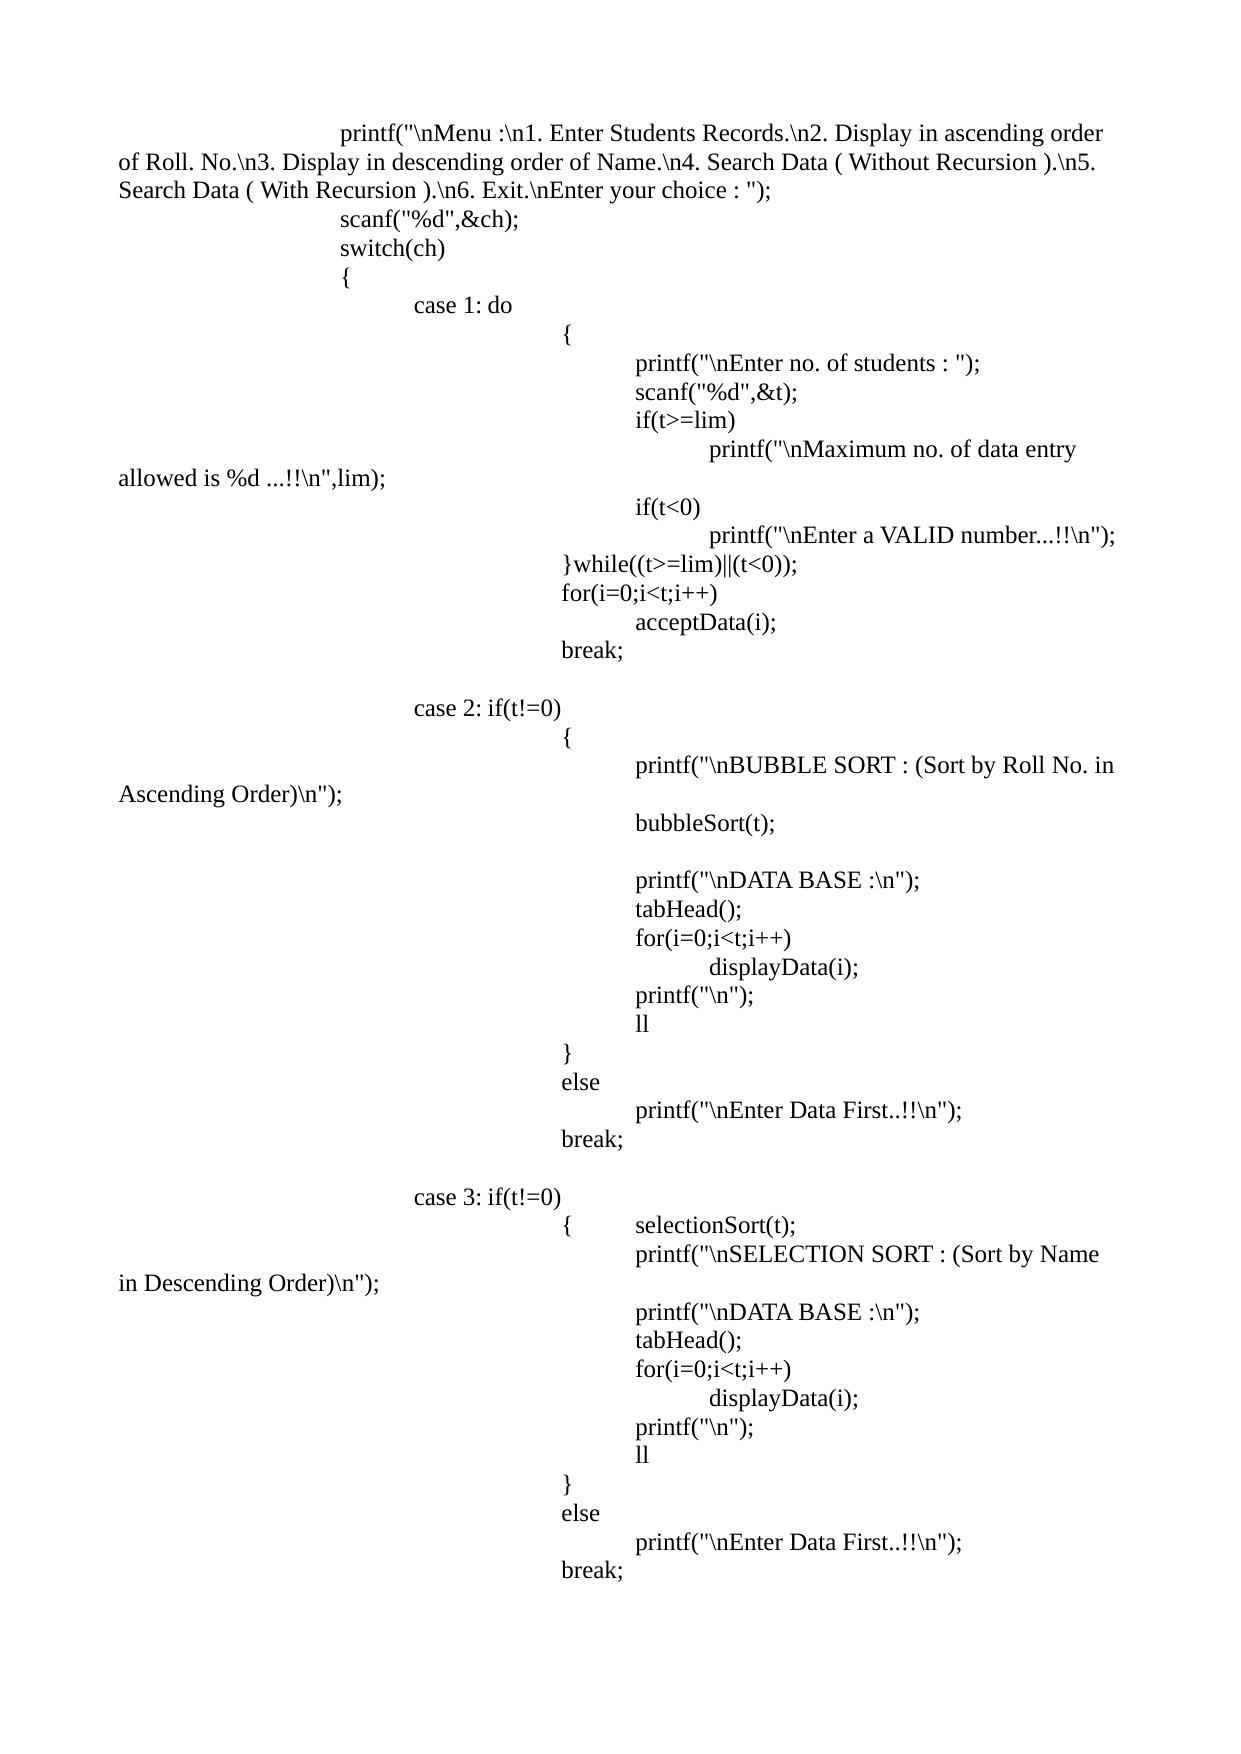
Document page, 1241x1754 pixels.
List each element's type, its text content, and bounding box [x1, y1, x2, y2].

text else [118, 1067, 1122, 1096]
text scanf("%d",&ch); [118, 204, 1122, 233]
text tabHead(); [118, 894, 1122, 923]
text printf("\nDATA BASE :\n"); [118, 1297, 1122, 1326]
text }while((t>=lim)||(t<0)); [118, 549, 1122, 578]
text printf("\nEnter Data First..!!\n"); [118, 1096, 1122, 1124]
text } [118, 1038, 1122, 1067]
text printf("\nEnter no. of students : "); [118, 348, 1122, 377]
text bubbleSort(t); [118, 808, 1122, 837]
text break; [118, 1556, 1122, 1584]
text printf("\nMaximum no. of data entry allowed is %d ...!!\n",lim); [118, 434, 1122, 492]
text switch(ch) [118, 233, 1122, 262]
text else [118, 1498, 1122, 1527]
text { [118, 319, 1122, 348]
text ll [118, 1009, 1122, 1038]
text case 3: if(t!=0) [118, 1182, 1122, 1211]
text scanf("%d",&t); [118, 377, 1122, 406]
text if(t<0) [118, 492, 1122, 521]
text displayData(i); [118, 1383, 1122, 1412]
text if(t>=lim) [118, 406, 1122, 434]
text printf("\n"); [118, 1412, 1122, 1441]
text printf("\nEnter Data First..!!\n"); [118, 1527, 1122, 1556]
text printf("\nBUBBLE SORT : (Sort by Roll No. in Ascending Order)\n"); [118, 751, 1122, 808]
text printf("\nDATA BASE :\n"); [118, 866, 1122, 894]
text { selectionSort(t); [118, 1211, 1122, 1239]
text { [118, 262, 1122, 291]
text printf("\nSELECTION SORT : (Sort by Name in Descending Order)\n"); [118, 1239, 1122, 1297]
text for(i=0;i<t;i++) [118, 578, 1122, 607]
text printf("\n"); [118, 981, 1122, 1009]
text displayData(i); [118, 952, 1122, 981]
text { [118, 722, 1122, 751]
text for(i=0;i<t;i++) [118, 1354, 1122, 1383]
text for(i=0;i<t;i++) [118, 923, 1122, 952]
text printf("\nMenu :\n1. Enter Students Records.\n2. Display in ascending order of Roll. No.\n3. Display in descending order of Name.\n4. Search Data ( Without Recursion ).\n5. Search Data ( With Recursion ).\n6. Exit.\nEnter your choice : "); [118, 118, 1122, 204]
text ll [118, 1441, 1122, 1469]
text break; [118, 636, 1122, 664]
text case 1: do [118, 291, 1122, 319]
text tabHead(); [118, 1326, 1122, 1354]
text acceptData(i); [118, 607, 1122, 636]
text break; [118, 1124, 1122, 1153]
text } [118, 1469, 1122, 1498]
text printf("\nEnter a VALID number...!!\n"); [118, 521, 1122, 549]
text case 2: if(t!=0) [118, 693, 1122, 722]
